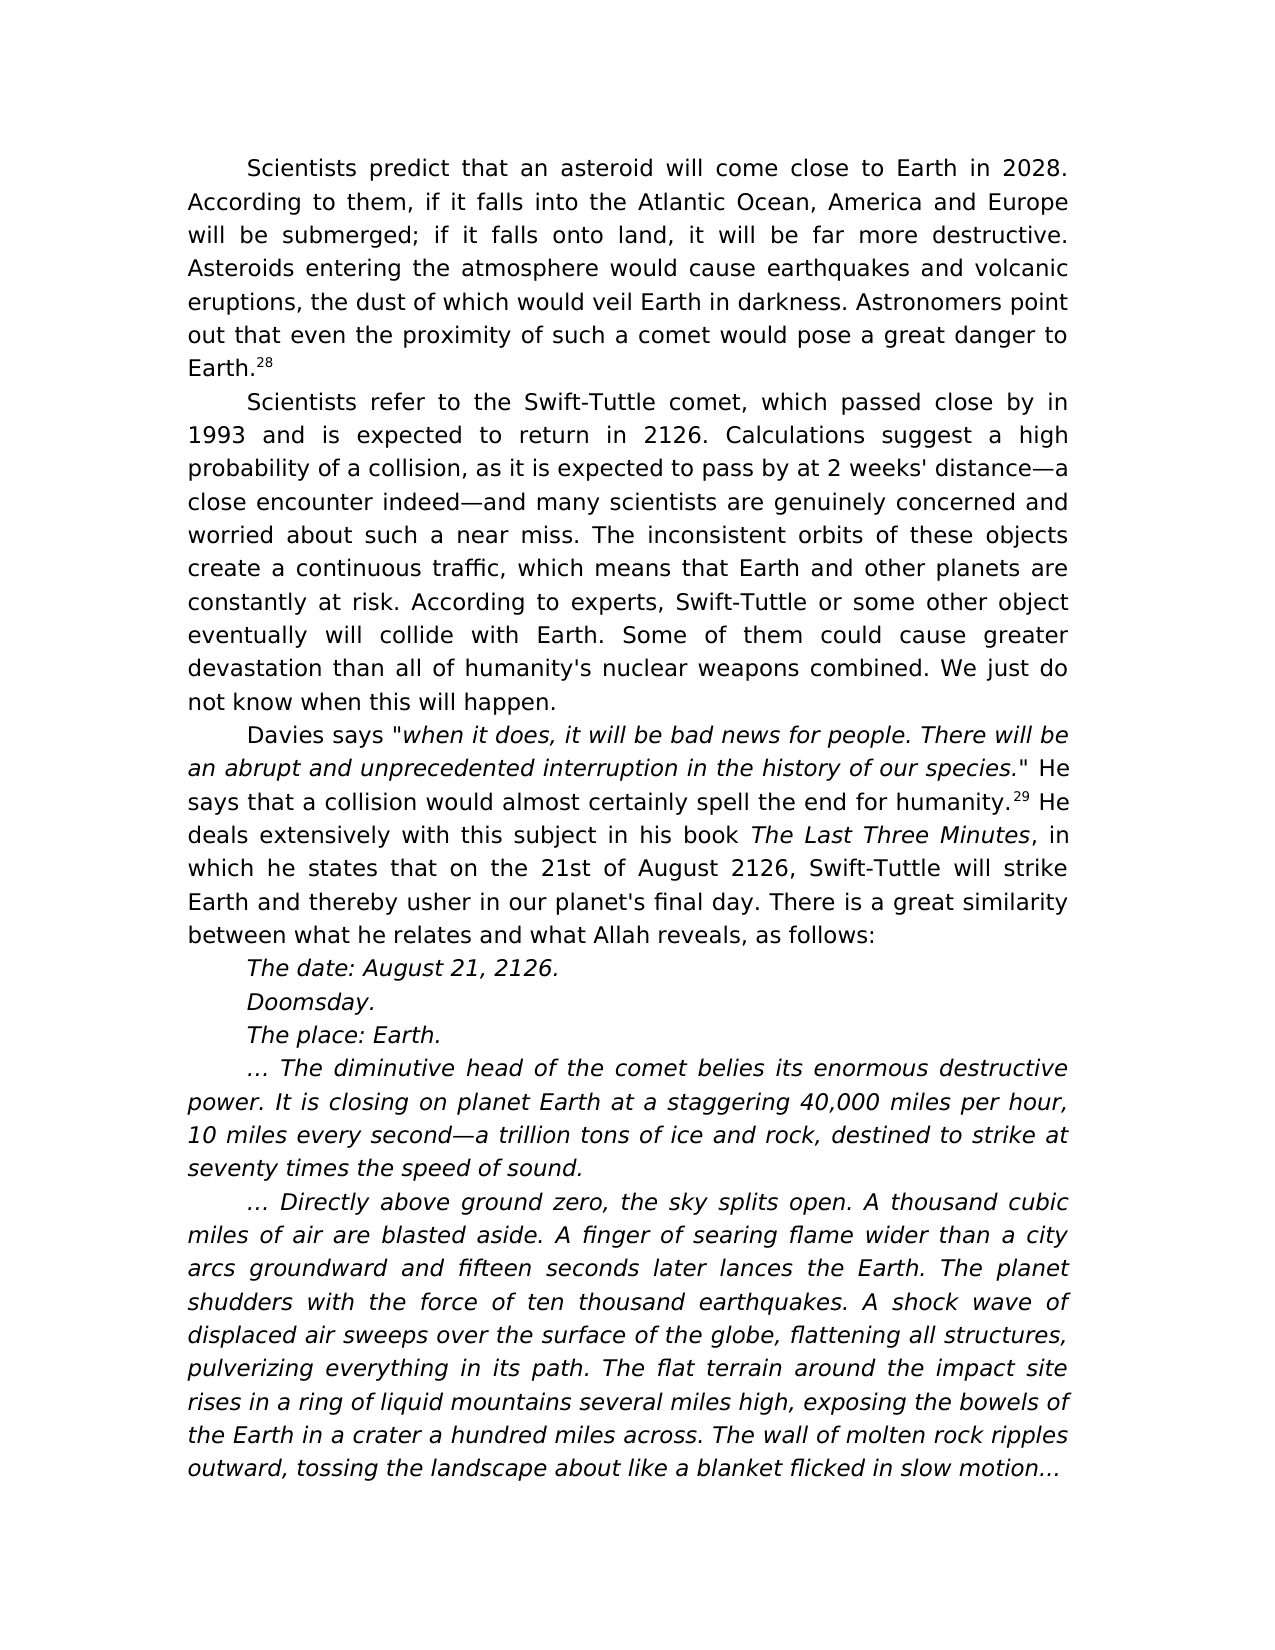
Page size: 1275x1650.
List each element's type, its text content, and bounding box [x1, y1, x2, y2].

text Scientists refer to the Swift-Tuttle comet, which passed close by in 1993 and is expected to return in 2126. Calculations suggest a high probability of a collision, as it is expected to pass by at 2 weeks' distance—a close encounter indeed—and many scientists are genuinely concerned and worried about such a near miss. The inconsistent orbits of these objects create a continuous traffic, which means that Earth and other planets are constantly at risk. According to experts, Swift-Tuttle or some other object eventually will collide with Earth. Some of them could cause greater devastation than all of humanity's nuclear weapons combined. We just do not know when this will happen. [187, 383, 1070, 717]
text … The diminutive head of the comet belies its enormous destructive power. It is closing on planet Earth at a staggering 40,000 miles per hour, 10 miles every second—a trillion tons of ice and rock, destined to strike at seventy times the speed of sound. [187, 1050, 1070, 1183]
text Davies says "when it does, it will be bad news for people. There will be an abrupt and unprecedented interruption in the history of our species." He says that a collision would almost certainly spell the end for humanity.29 He deals extensively with this subject in his book The Last Three Minutes, in which he states that on the 21st of August 2126, Swift-Tuttle will strike Earth and thereby usher in our planet's final day. There is a great similarity between what he relates and what Allah reveals, as follows: [187, 717, 1070, 950]
text Doomsday. [187, 983, 1070, 1017]
text The date: August 21, 2126. [187, 950, 1070, 983]
text Scientists predict that an asteroid will come close to Earth in 2028. According to them, if it falls into the Atlantic Ocean, America and Europe will be submerged; if it falls onto land, it will be far more destructive. Asteroids entering the atmosphere would cause earthquakes and volcanic eruptions, the dust of which would veil Earth in darkness. Astronomers point out that even the proximity of such a comet would pose a great danger to Earth.28 [187, 150, 1070, 383]
text The place: Earth. [187, 1017, 1070, 1050]
text … Directly above ground zero, the sky splits open. A thousand cubic miles of air are blasted aside. A finger of searing flame wider than a city arcs groundward and fifteen seconds later lances the Earth. The planet shudders with the force of ten thousand earthquakes. A shock wave of displaced air sweeps over the surface of the globe, flattening all structures, pulverizing everything in its path. The flat terrain around the impact site rises in a ring of liquid mountains several miles high, exposing the bowels of the Earth in a crater a hundred miles across. The wall of molten rock ripples outward, tossing the landscape about like a blanket flicked in slow motion... [187, 1183, 1070, 1483]
